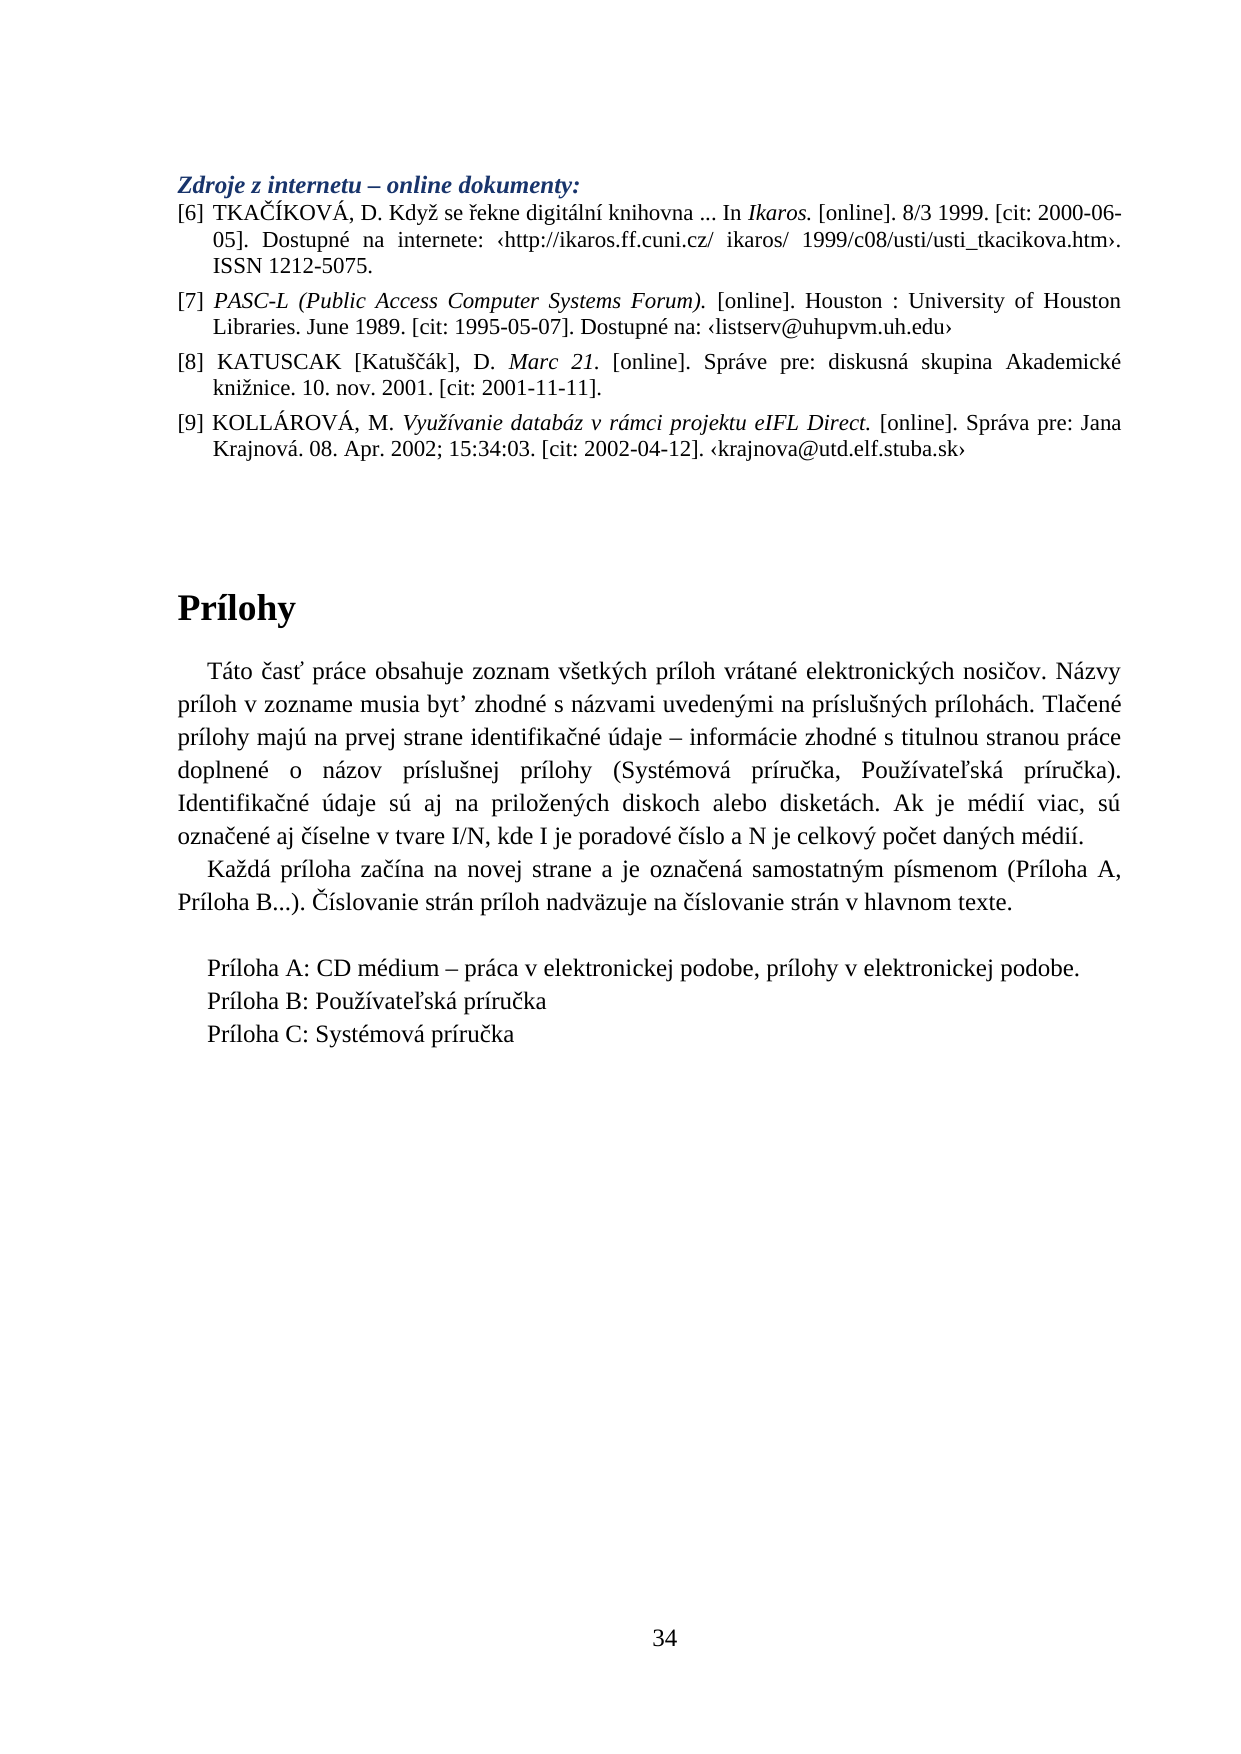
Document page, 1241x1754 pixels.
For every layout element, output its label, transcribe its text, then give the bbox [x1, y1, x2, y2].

text Každá príloha začína na novej strane a je označená samostatným písmenom (Príloha A, Príloha B...). Číslovanie strán príloh nadväzuje na číslovanie strán v hlavnom texte. [177, 854, 1122, 916]
text [6] TKAČÍKOVÁ, D. Když se řekne digitální knihovna ... In Ikaros. [online]. 8/3 1999. [cit: 2000-06-05]. Dostupné na internete: ‹http://ikaros.ff.cuni.cz/ ikaros/ 1999/c08/usti/usti_tkacikova.htm›. ISSN 1212-5075. [177, 199, 1122, 278]
subtitle Prílohy [177, 586, 1122, 629]
text [7] PASC-L (Public Access Computer Systems Forum). [online]. Houston : University of Houston Libraries. June 1989. [cit: 1995-05-07]. Dostupné na: ‹listserv@uhupvm.uh.edu› [177, 287, 1122, 339]
text [9] KOLLÁROVÁ, M. Využívanie databáz v rámci projektu eIFL Direct. [online]. Správa pre: Jana Krajnová. 08. Apr. 2002; 15:34:03. [cit: 2002-04-12]. ‹krajnova@utd.elf.stuba.sk› [177, 409, 1122, 461]
text Zdroje z internetu – online dokumenty: [177, 171, 1122, 199]
text Táto časť práce obsahuje zoznam všetkých príloh vrátané elektronických nosičov. Názvy príloh v zozname musia byt’ zhodné s názvami uvedenými na príslušných prílohách. Tlačené prílohy majú na prvej strane identifikačné údaje – informácie zhodné s titulnou stranou práce doplnené o názov príslušnej prílohy (Systémová príručka, Používateľská príručka). Identifikačné údaje sú aj na priložených diskoch alebo disketách. Ak je médií viac, sú označené aj číselne v tvare I/N, kde I je poradové číslo a N je celkový počet daných médií. [177, 656, 1122, 850]
text Príloha B: Používateľská príručka [177, 986, 1122, 1015]
text [8] KATUSCAK [Katuščák], D. Marc 21. [online]. Správe pre: diskusná skupina Akademické knižnice. 10. nov. 2001. [cit: 2001-11-11]. [177, 348, 1122, 400]
text Príloha A: CD médium – práca v elektronickej podobe, prílohy v elektronickej podobe. [177, 953, 1122, 982]
text Príloha C: Systémová príručka [177, 1019, 1122, 1048]
